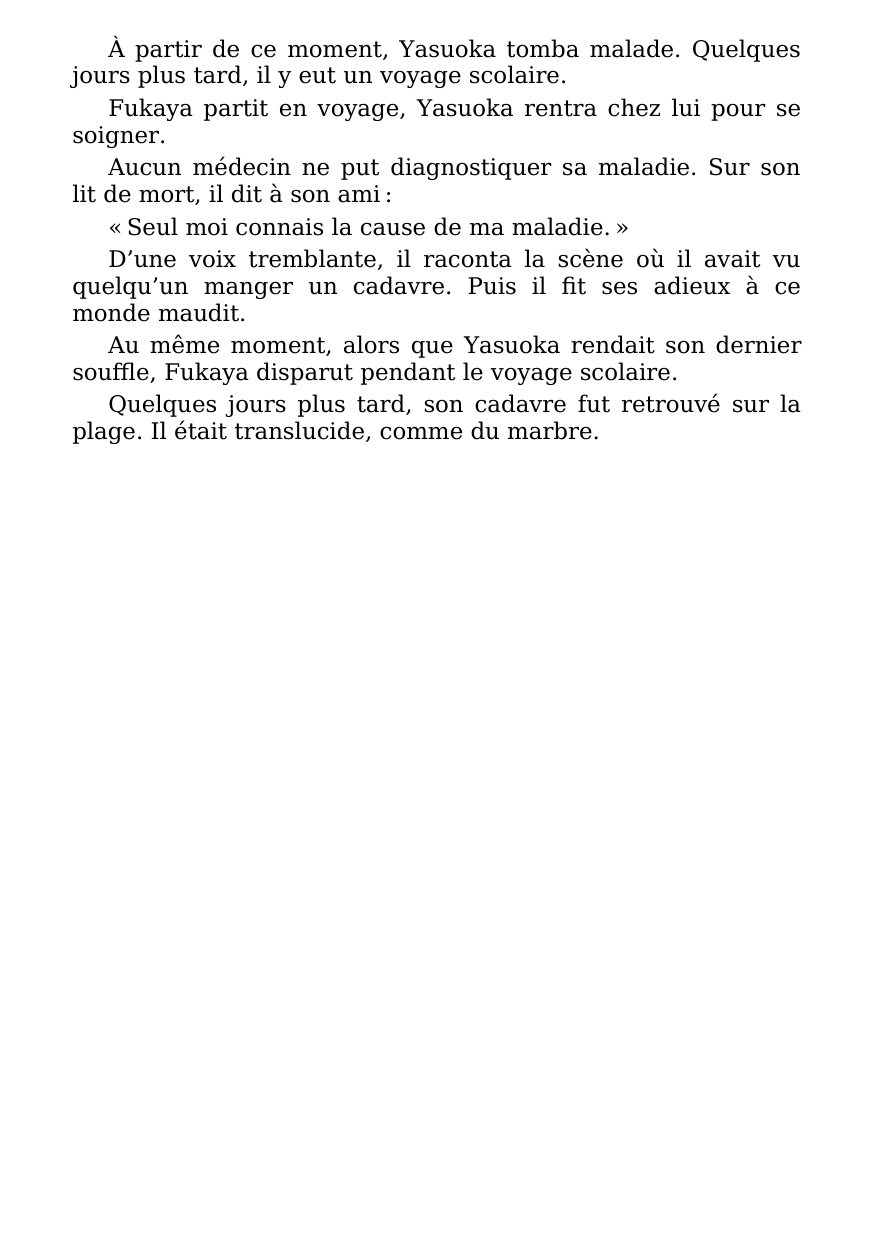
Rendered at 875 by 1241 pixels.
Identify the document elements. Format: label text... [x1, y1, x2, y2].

text À partir de ce moment, Yasuoka tomba malade. Quelques jours plus tard, il y eut un voyage scolaire. [72, 36, 802, 89]
text Aucun médecin ne put diagnostiquer sa maladie. Sur son lit de mort, il dit à son ami : [72, 154, 802, 208]
text Quelques jours plus tard, son cadavre fut retrouvé sur la plage. Il était translucide, comme du marbre. [72, 392, 802, 445]
text D’une voix tremblante, il raconta la scène où il avait vu quelqu’un manger un cadavre. Puis il fit ses adieux à ce monde maudit. [72, 246, 802, 326]
text Fukaya partit en voyage, Yasuoka rentra chez lui pour se soigner. [72, 95, 802, 149]
text Au même moment, alors que Yasuoka rendait son dernier souffle, Fukaya disparut pendant le voyage scolaire. [72, 332, 802, 386]
text « Seul moi connais la cause de ma maladie. » [72, 214, 802, 241]
